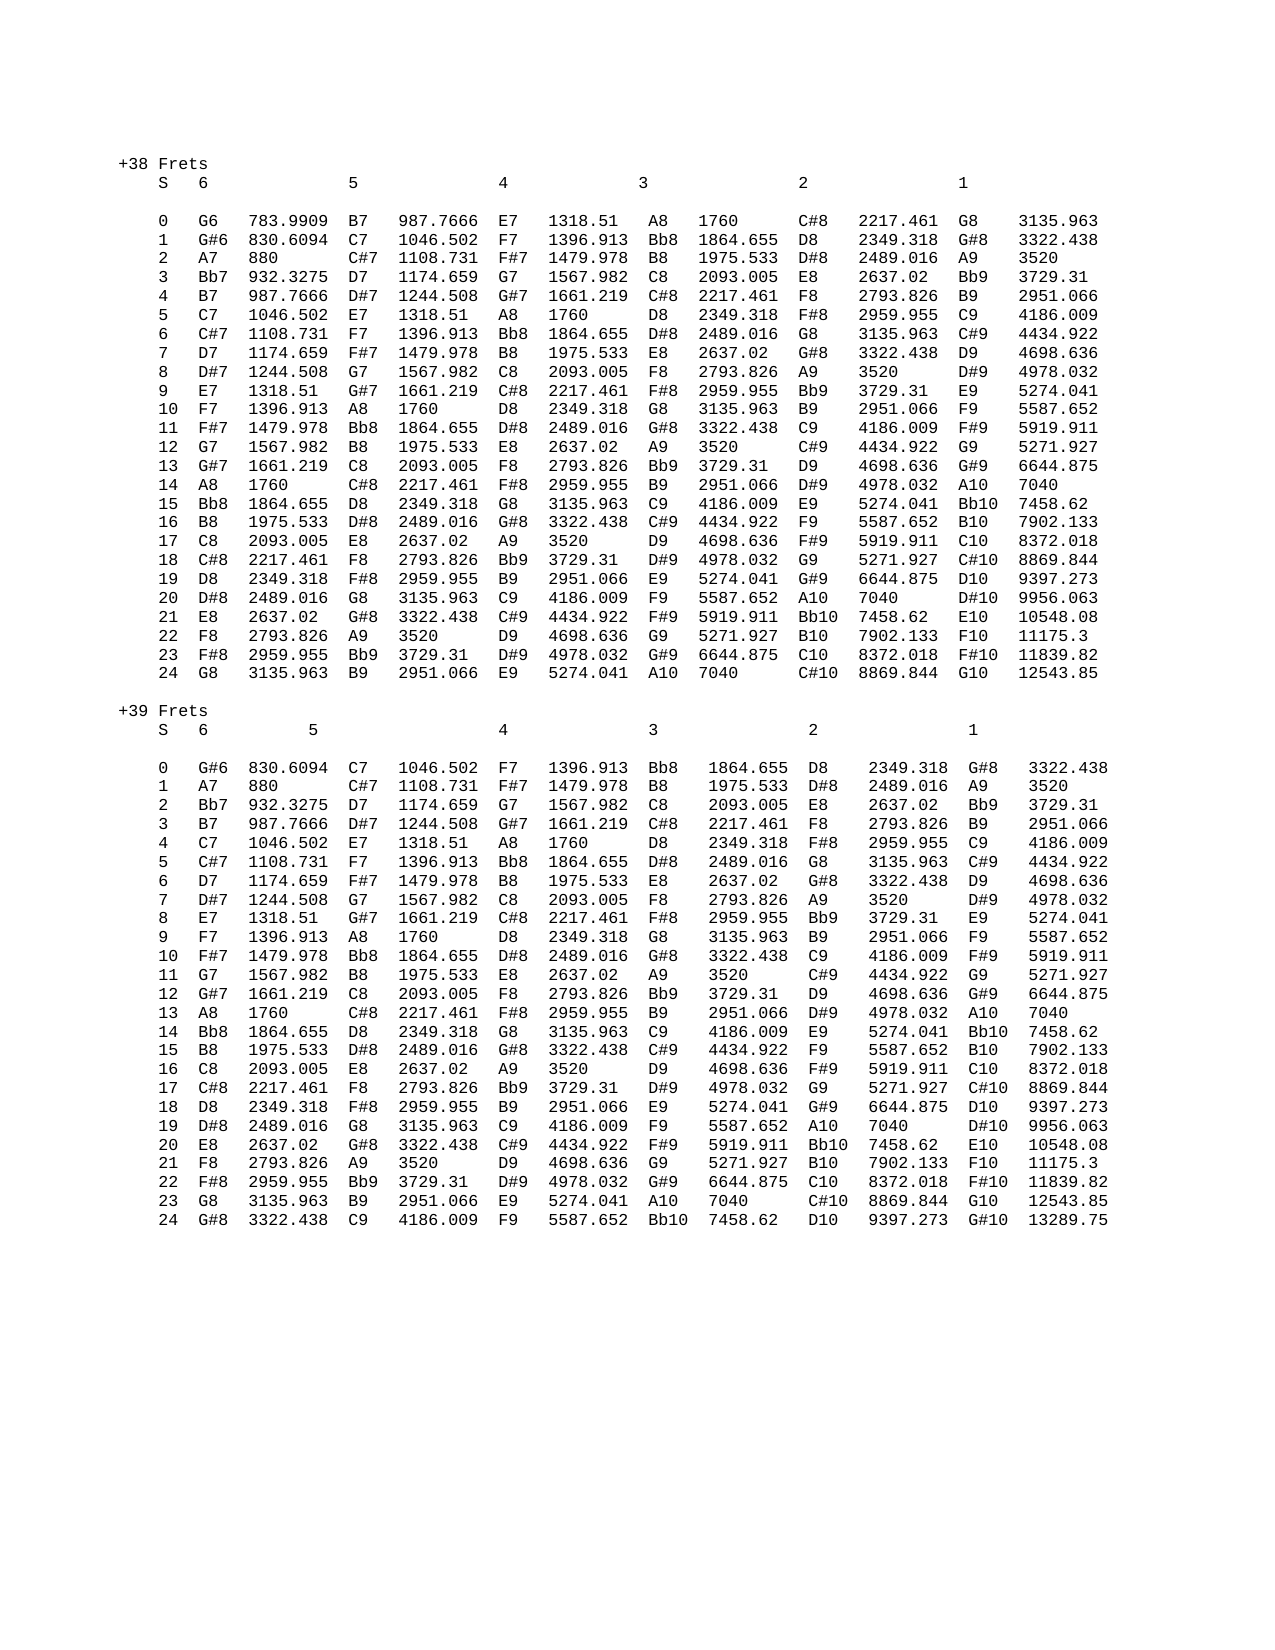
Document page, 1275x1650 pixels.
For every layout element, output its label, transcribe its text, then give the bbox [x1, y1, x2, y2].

text 13 G#7 1661.219 C8 2093.005 F8 2793.826 Bb9 3729.31 D9 4698.636 G#9 6644.875 [118, 457, 1157, 476]
text 18 C#8 2217.461 F8 2793.826 Bb9 3729.31 D#9 4978.032 G9 5271.927 C#10 8869.844 [118, 552, 1157, 571]
text 19 D#8 2489.016 G8 3135.963 C9 4186.009 F9 5587.652 A10 7040 D#10 9956.063 [118, 1117, 1157, 1136]
text 7 D7 1174.659 F#7 1479.978 B8 1975.533 E8 2637.02 G#8 3322.438 D9 4698.636 [118, 344, 1157, 363]
text 15 Bb8 1864.655 D8 2349.318 G8 3135.963 C9 4186.009 E9 5274.041 Bb10 7458.62 [118, 495, 1157, 514]
text 21 E8 2637.02 G#8 3322.438 C#9 4434.922 F#9 5919.911 Bb10 7458.62 E10 10548.08 [118, 608, 1157, 627]
text 6 D7 1174.659 F#7 1479.978 B8 1975.533 E8 2637.02 G#8 3322.438 D9 4698.636 [118, 872, 1157, 891]
text 14 Bb8 1864.655 D8 2349.318 G8 3135.963 C9 4186.009 E9 5274.041 Bb10 7458.62 [118, 1023, 1157, 1042]
text S 6 5 4 3 2 1 [118, 175, 1157, 193]
text 3 B7 987.7666 D#7 1244.508 G#7 1661.219 C#8 2217.461 F8 2793.826 B9 2951.066 [118, 816, 1157, 834]
text +38 Frets [118, 156, 1157, 175]
text 19 D8 2349.318 F#8 2959.955 B9 2951.066 E9 5274.041 G#9 6644.875 D10 9397.273 [118, 571, 1157, 589]
text 4 C7 1046.502 E7 1318.51 A8 1760 D8 2349.318 F#8 2959.955 C9 4186.009 [118, 834, 1157, 853]
text 17 C#8 2217.461 F8 2793.826 Bb9 3729.31 D#9 4978.032 G9 5271.927 C#10 8869.844 [118, 1080, 1157, 1098]
text 22 F8 2793.826 A9 3520 D9 4698.636 G9 5271.927 B10 7902.133 F10 11175.3 [118, 627, 1157, 646]
text 21 F8 2793.826 A9 3520 D9 4698.636 G9 5271.927 B10 7902.133 F10 11175.3 [118, 1155, 1157, 1174]
text 9 F7 1396.913 A8 1760 D8 2349.318 G8 3135.963 B9 2951.066 F9 5587.652 [118, 929, 1157, 948]
text 12 G7 1567.982 B8 1975.533 E8 2637.02 A9 3520 C#9 4434.922 G9 5271.927 [118, 439, 1157, 457]
text 13 A8 1760 C#8 2217.461 F#8 2959.955 B9 2951.066 D#9 4978.032 A10 7040 [118, 1004, 1157, 1023]
text 11 F#7 1479.978 Bb8 1864.655 D#8 2489.016 G#8 3322.438 C9 4186.009 F#9 5919.911 [118, 420, 1157, 439]
text 8 E7 1318.51 G#7 1661.219 C#8 2217.461 F#8 2959.955 Bb9 3729.31 E9 5274.041 [118, 910, 1157, 929]
text 2 A7 880 C#7 1108.731 F#7 1479.978 B8 1975.533 D#8 2489.016 A9 3520 [118, 250, 1157, 269]
text +39 Frets [118, 703, 1157, 721]
text 0 G6 783.9909 B7 987.7666 E7 1318.51 A8 1760 C#8 2217.461 G8 3135.963 [118, 212, 1157, 231]
text 23 G8 3135.963 B9 2951.066 E9 5274.041 A10 7040 C#10 8869.844 G10 12543.85 [118, 1193, 1157, 1212]
text 4 B7 987.7666 D#7 1244.508 G#7 1661.219 C#8 2217.461 F8 2793.826 B9 2951.066 [118, 288, 1157, 307]
text 23 F#8 2959.955 Bb9 3729.31 D#9 4978.032 G#9 6644.875 C10 8372.018 F#10 11839.82 [118, 646, 1157, 665]
text 16 C8 2093.005 E8 2637.02 A9 3520 D9 4698.636 F#9 5919.911 C10 8372.018 [118, 1061, 1157, 1080]
text 8 D#7 1244.508 G7 1567.982 C8 2093.005 F8 2793.826 A9 3520 D#9 4978.032 [118, 363, 1157, 382]
text 20 E8 2637.02 G#8 3322.438 C#9 4434.922 F#9 5919.911 Bb10 7458.62 E10 10548.08 [118, 1136, 1157, 1155]
text S 6 5 4 3 2 1 [118, 721, 1157, 740]
text 0 G#6 830.6094 C7 1046.502 F7 1396.913 Bb8 1864.655 D8 2349.318 G#8 3322.438 [118, 759, 1157, 778]
text 24 G#8 3322.438 C9 4186.009 F9 5587.652 Bb10 7458.62 D10 9397.273 G#10 13289.75 [118, 1212, 1157, 1231]
text 10 F#7 1479.978 Bb8 1864.655 D#8 2489.016 G#8 3322.438 C9 4186.009 F#9 5919.911 [118, 948, 1157, 967]
text 1 G#6 830.6094 C7 1046.502 F7 1396.913 Bb8 1864.655 D8 2349.318 G#8 3322.438 [118, 231, 1157, 250]
text 12 G#7 1661.219 C8 2093.005 F8 2793.826 Bb9 3729.31 D9 4698.636 G#9 6644.875 [118, 985, 1157, 1004]
text 2 Bb7 932.3275 D7 1174.659 G7 1567.982 C8 2093.005 E8 2637.02 Bb9 3729.31 [118, 797, 1157, 816]
text 20 D#8 2489.016 G8 3135.963 C9 4186.009 F9 5587.652 A10 7040 D#10 9956.063 [118, 589, 1157, 608]
text 24 G8 3135.963 B9 2951.066 E9 5274.041 A10 7040 C#10 8869.844 G10 12543.85 [118, 665, 1157, 684]
text 11 G7 1567.982 B8 1975.533 E8 2637.02 A9 3520 C#9 4434.922 G9 5271.927 [118, 967, 1157, 985]
text 1 A7 880 C#7 1108.731 F#7 1479.978 B8 1975.533 D#8 2489.016 A9 3520 [118, 778, 1157, 797]
text 14 A8 1760 C#8 2217.461 F#8 2959.955 B9 2951.066 D#9 4978.032 A10 7040 [118, 476, 1157, 495]
text 7 D#7 1244.508 G7 1567.982 C8 2093.005 F8 2793.826 A9 3520 D#9 4978.032 [118, 891, 1157, 910]
text 17 C8 2093.005 E8 2637.02 A9 3520 D9 4698.636 F#9 5919.911 C10 8372.018 [118, 533, 1157, 552]
text 22 F#8 2959.955 Bb9 3729.31 D#9 4978.032 G#9 6644.875 C10 8372.018 F#10 11839.82 [118, 1174, 1157, 1193]
text 10 F7 1396.913 A8 1760 D8 2349.318 G8 3135.963 B9 2951.066 F9 5587.652 [118, 401, 1157, 420]
text 5 C7 1046.502 E7 1318.51 A8 1760 D8 2349.318 F#8 2959.955 C9 4186.009 [118, 307, 1157, 326]
text 18 D8 2349.318 F#8 2959.955 B9 2951.066 E9 5274.041 G#9 6644.875 D10 9397.273 [118, 1098, 1157, 1117]
text 3 Bb7 932.3275 D7 1174.659 G7 1567.982 C8 2093.005 E8 2637.02 Bb9 3729.31 [118, 269, 1157, 288]
text 6 C#7 1108.731 F7 1396.913 Bb8 1864.655 D#8 2489.016 G8 3135.963 C#9 4434.922 [118, 326, 1157, 344]
text 16 B8 1975.533 D#8 2489.016 G#8 3322.438 C#9 4434.922 F9 5587.652 B10 7902.133 [118, 514, 1157, 533]
text 9 E7 1318.51 G#7 1661.219 C#8 2217.461 F#8 2959.955 Bb9 3729.31 E9 5274.041 [118, 382, 1157, 401]
text 5 C#7 1108.731 F7 1396.913 Bb8 1864.655 D#8 2489.016 G8 3135.963 C#9 4434.922 [118, 853, 1157, 872]
text 15 B8 1975.533 D#8 2489.016 G#8 3322.438 C#9 4434.922 F9 5587.652 B10 7902.133 [118, 1042, 1157, 1061]
